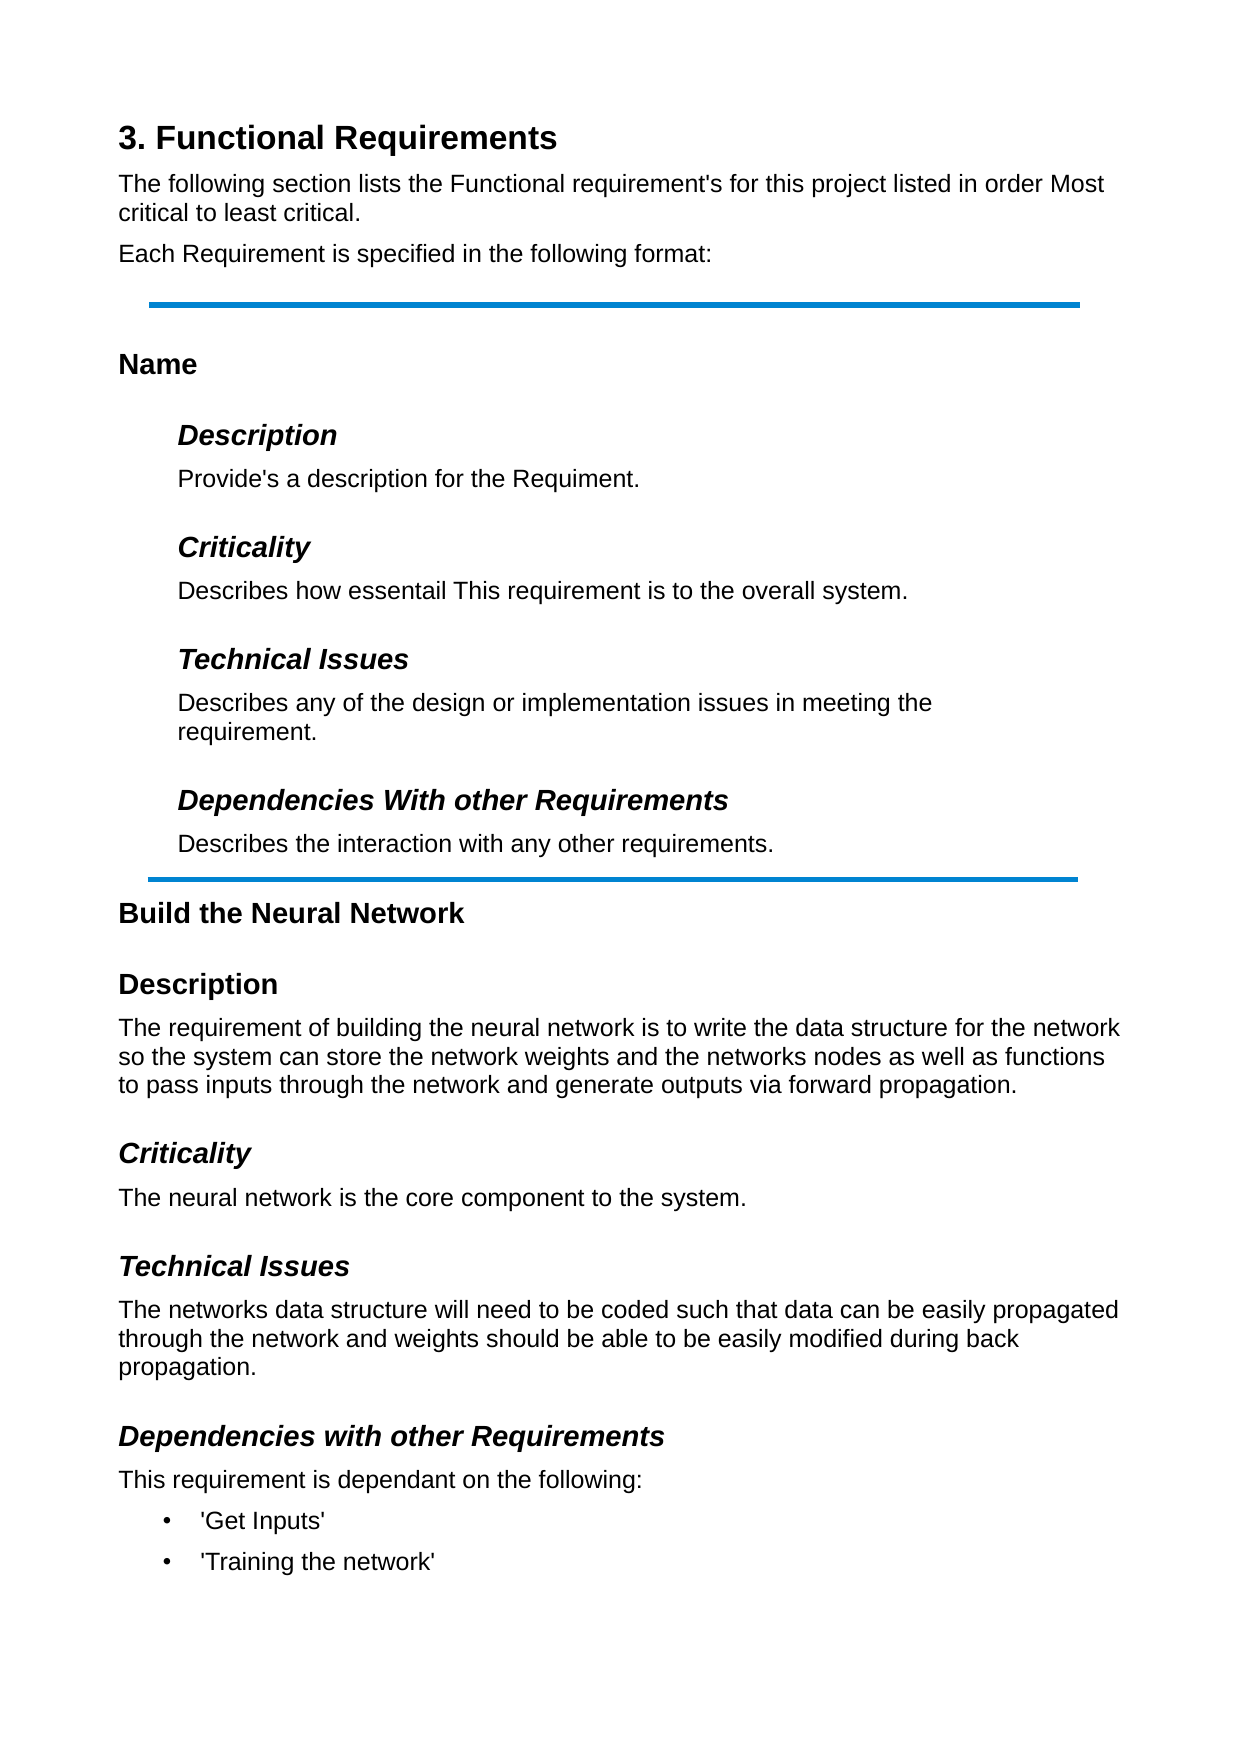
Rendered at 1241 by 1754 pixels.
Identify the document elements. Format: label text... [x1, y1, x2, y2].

subtitle Description [177, 418, 1063, 451]
text The networks data structure will need to be coded such that data can be easily propagated through the network and weights should be able to be easily modified during back propagation. [118, 1295, 1122, 1381]
subtitle Name [118, 347, 1122, 380]
subtitle Technical Issues [118, 1249, 1122, 1282]
subtitle 3. Functional Requirements [118, 118, 1122, 157]
text The requirement of building the neural network is to write the data structure for the network so the system can store the network weights and the networks nodes as well as functions to pass inputs through the network and generate outputs via forward propagation. [118, 1013, 1122, 1099]
list 'Training the network' [163, 1547, 1122, 1576]
text Describes any of the design or implementation issues in meeting the requirement. [177, 688, 1063, 746]
subtitle Dependencies With other Requirements [177, 783, 1063, 817]
text The following section lists the Functional requirement's for this project listed in order Most critical to least critical. [118, 169, 1122, 227]
text Describes the interaction with any other requirements. [177, 829, 1063, 858]
subtitle Build the Neural Network [118, 896, 1122, 929]
subtitle Technical Issues [177, 642, 1063, 676]
text Provide's a description for the Requiment. [177, 464, 1063, 493]
text Each Requirement is specified in the following format: [118, 239, 1122, 268]
list 'Get Inputs' [163, 1506, 1122, 1535]
text The neural network is the core component to the system. [118, 1183, 1122, 1211]
subtitle Criticality [118, 1137, 1122, 1170]
text This requirement is dependant on the following: [118, 1465, 1122, 1493]
subtitle Criticality [177, 530, 1063, 564]
text Describes how essentail This requirement is to the overall system. [177, 576, 1063, 605]
subtitle Dependencies with other Requirements [118, 1419, 1122, 1452]
subtitle Description [118, 967, 1122, 1000]
